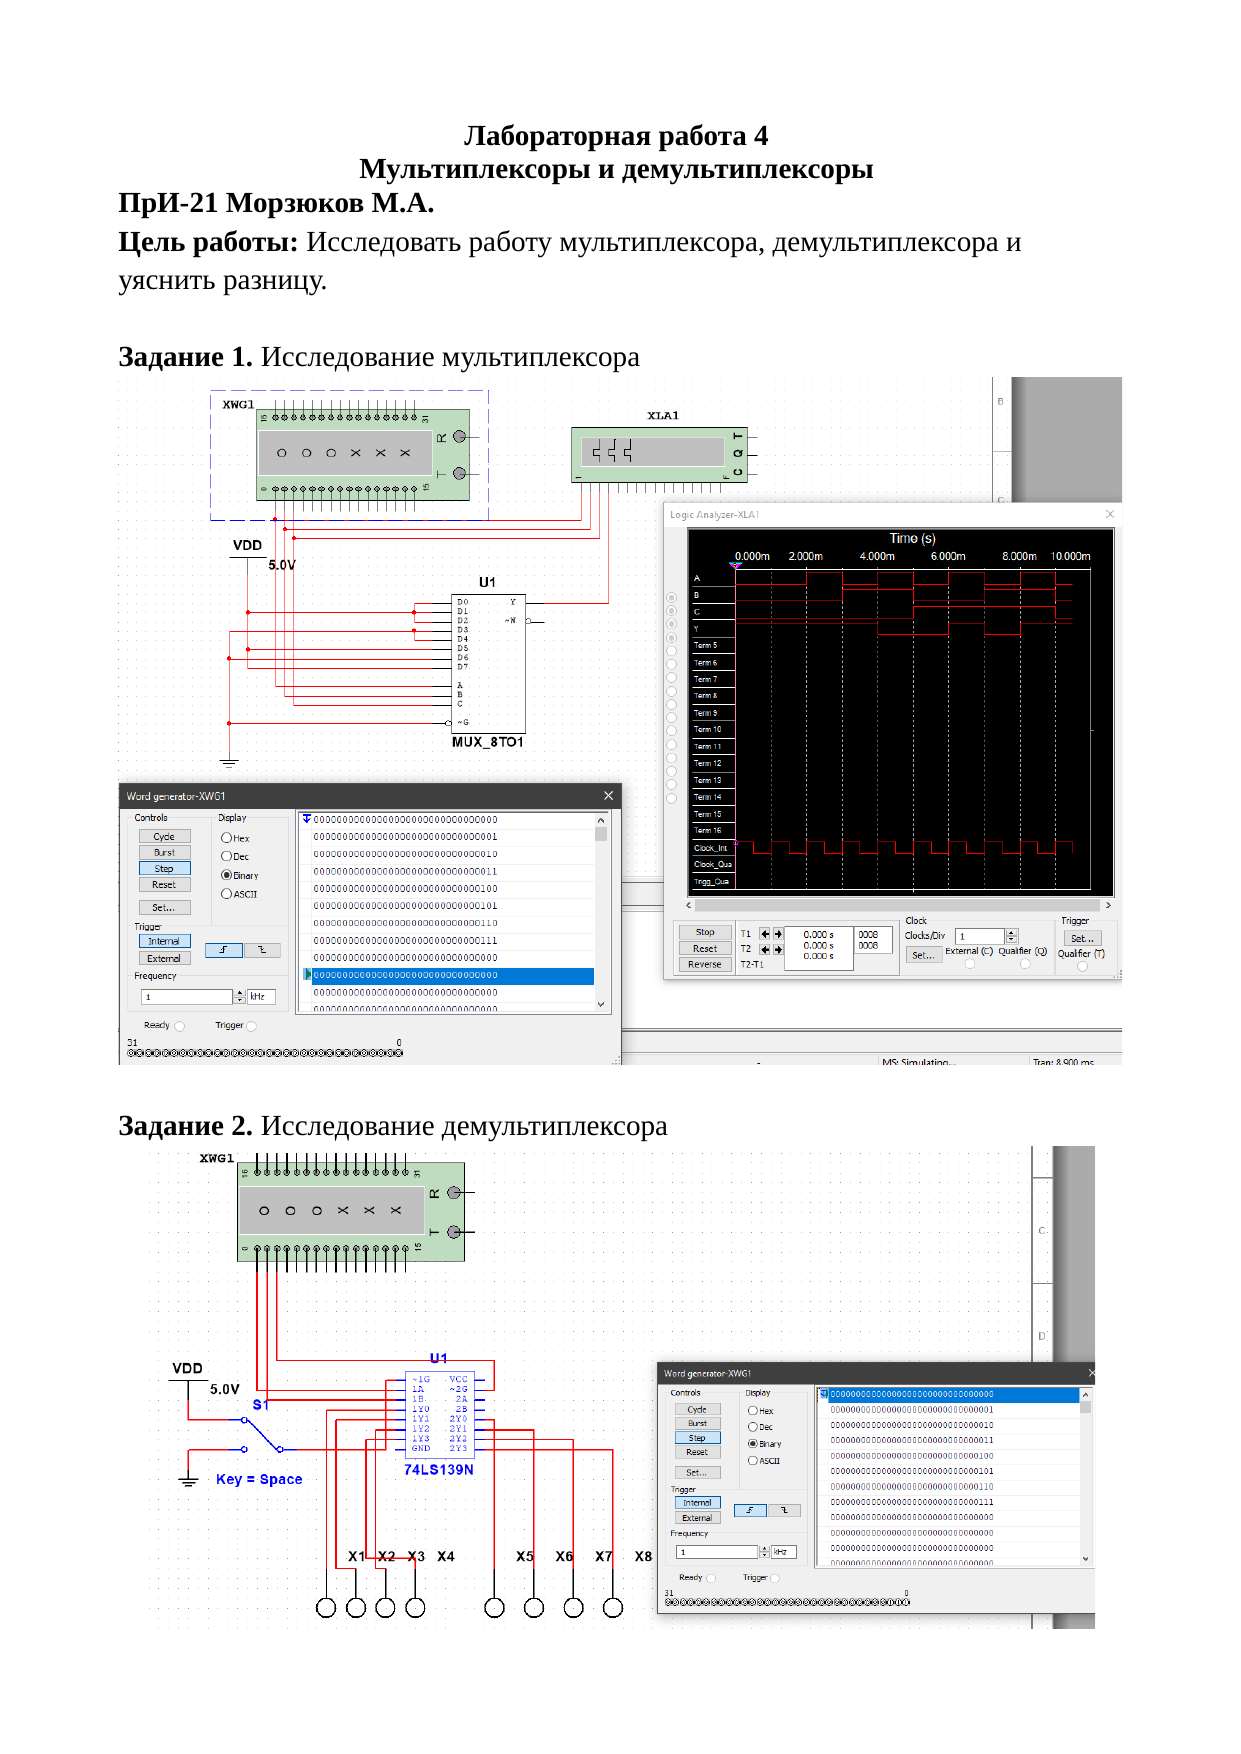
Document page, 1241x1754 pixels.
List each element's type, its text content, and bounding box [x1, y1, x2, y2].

text Задание 1. Исследование мультиплексора [118, 339, 1122, 373]
text Задание 2. Исследование демультиплексора [118, 1108, 1122, 1142]
text Лабораторная работа 4 [118, 118, 1122, 152]
text Цель работы: Исследовать работу мультиплексора, демультиплексора и уяснить разницу. [118, 224, 1122, 296]
text Мультиплексоры и демультиплексоры [118, 152, 1122, 185]
picture [144, 1146, 1096, 1629]
picture [118, 377, 1123, 1065]
text ПрИ-21 Морзюков М.А. [118, 185, 1122, 219]
